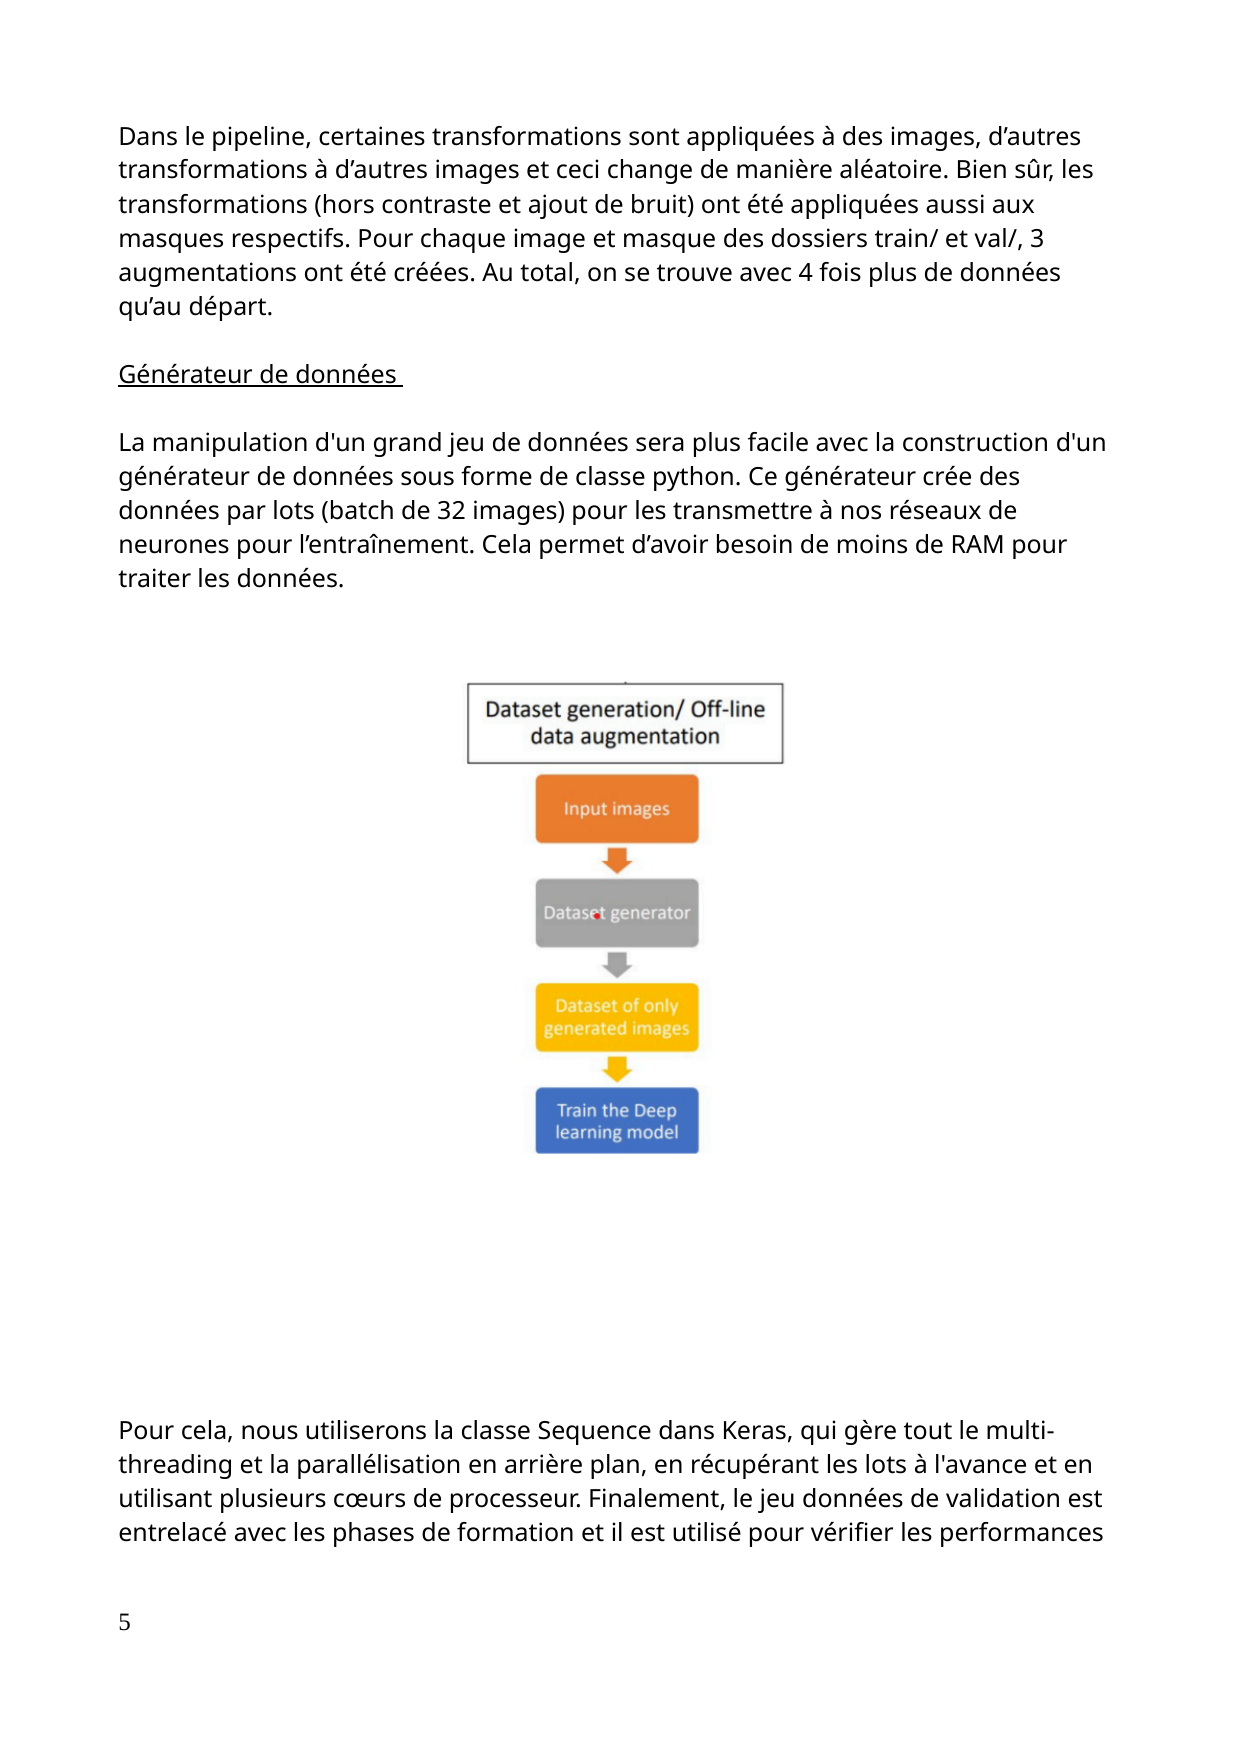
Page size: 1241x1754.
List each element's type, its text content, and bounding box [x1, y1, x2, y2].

text Dans le pipeline, certaines transformations sont appliquées à des images, d’autres transformations à d’autres images et ceci change de manière aléatoire. Bien sûr, les transformations (hors contraste et ajout de bruit) ont été appliquées aussi aux masques respectifs. Pour chaque image et masque des dossiers train/ et val/, 3 augmentations ont été créées. Au total, on se trouve avec 4 fois plus de données qu’au départ. [118, 118, 1122, 322]
text La manipulation d'un grand jeu de données sera plus facile avec la construction d'un générateur de données sous forme de classe python. Ce générateur crée des données par lots (batch de 32 images) pour les transmettre à nos réseaux de neurones pour l’entraînement. Cela permet d’avoir besoin de moins de RAM pour traiter les données. [118, 425, 1122, 595]
picture [440, 663, 800, 1207]
text Pour cela, nous utiliserons la classe Sequence dans Keras, qui gère tout le multi-threading et la parallélisation en arrière plan, en récupérant les lots à l'avance et en utilisant plusieurs cœurs de processeur. Finalement, le jeu données de validation est entrelacé avec les phases de formation et il est utilisé pour vérifier les performances [118, 1412, 1122, 1549]
text Générateur de données [118, 357, 1122, 391]
